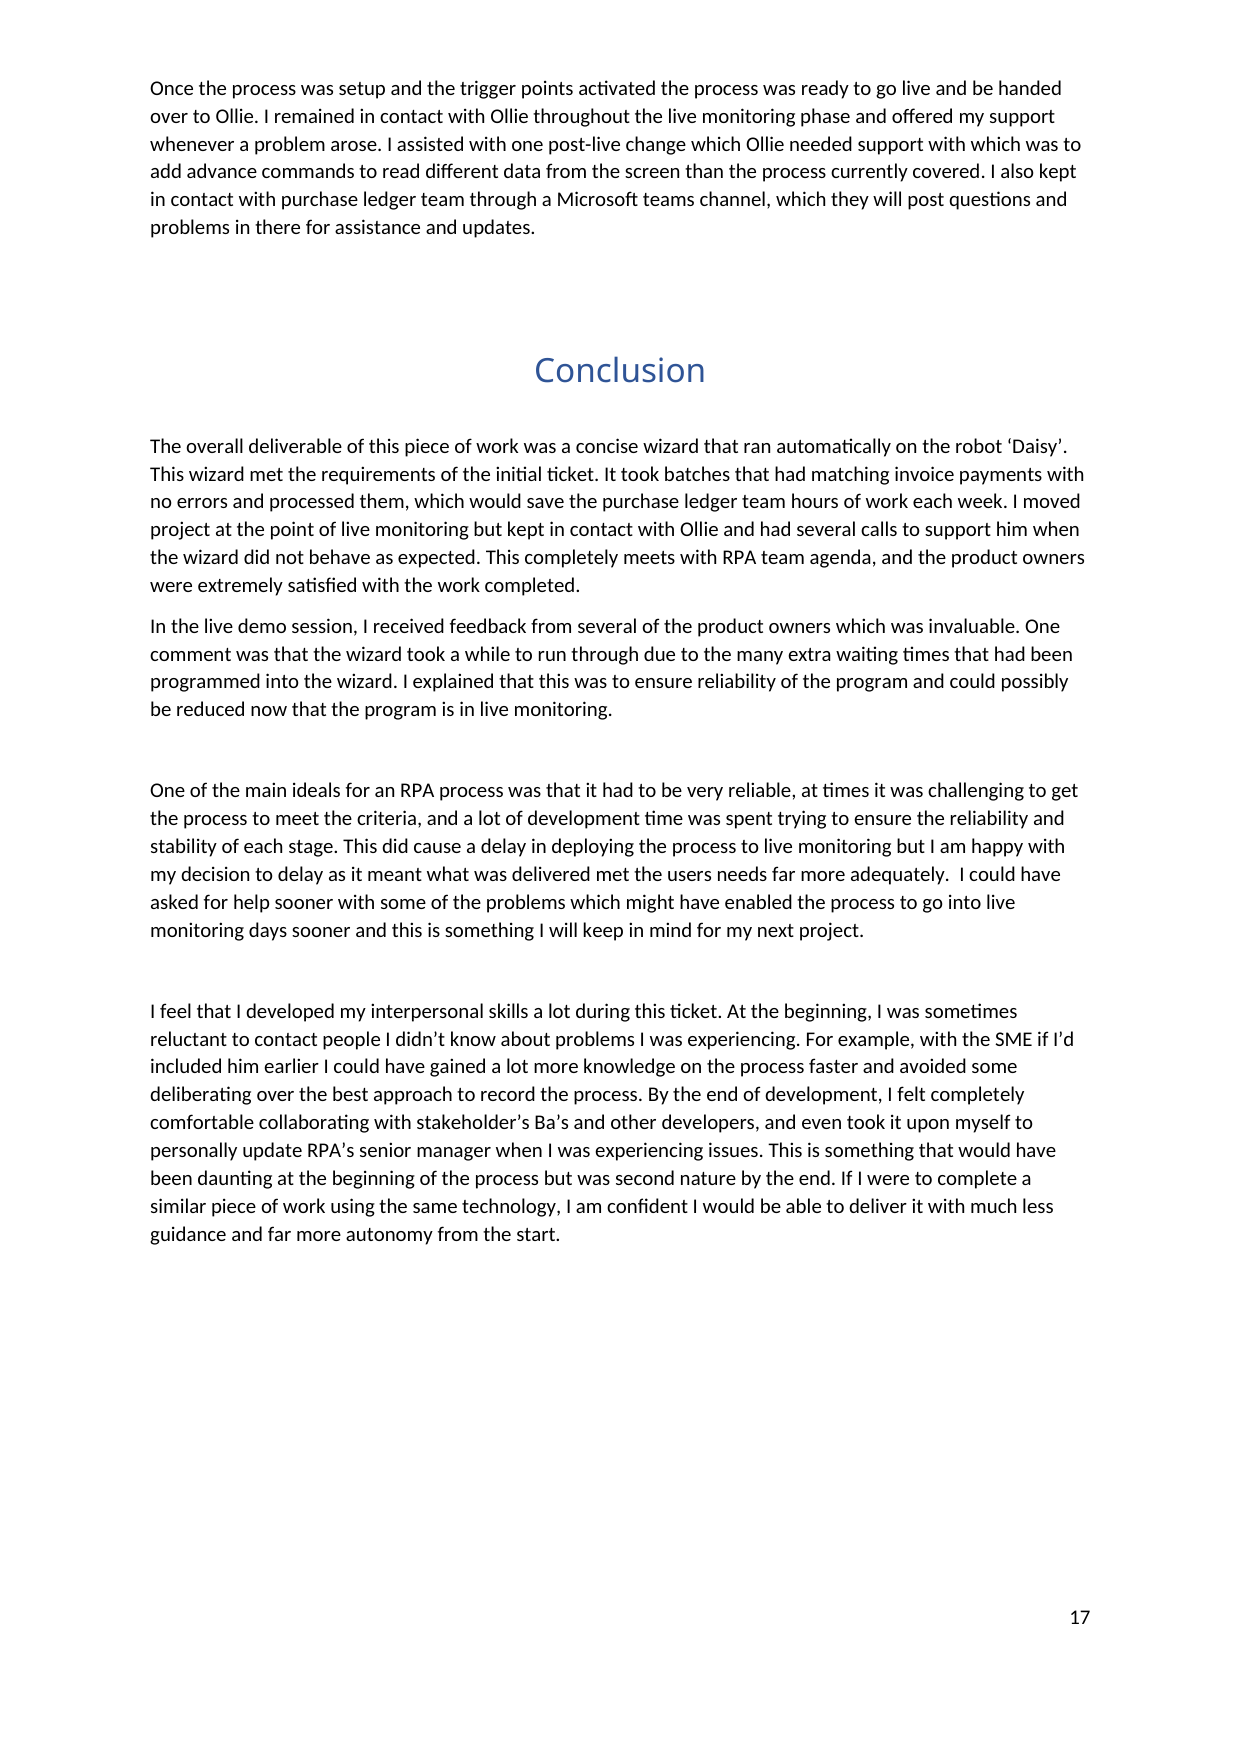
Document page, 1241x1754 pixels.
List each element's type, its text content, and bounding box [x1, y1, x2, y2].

text In the live demo session, I received feedback from several of the product owners which was invaluable. One comment was that the wizard took a while to run through due to the many extra waiting times that had been programmed into the wizard. I explained that this was to ensure reliability of the program and could possibly be reduced now that the program is in live monitoring. [150, 613, 1090, 722]
text The overall deliverable of this piece of work was a concise wizard that ran automatically on the robot ‘Daisy’. This wizard met the requirements of the initial ticket. It took batches that had matching invoice payments with no errors and processed them, which would save the purchase ledger team hours of work each week. I moved project at the point of live monitoring but kept in contact with Ollie and had several calls to support him when the wizard did not behave as expected. This completely meets with RPA team agenda, and the product owners were extremely satisfied with the work completed. [150, 433, 1090, 598]
text I feel that I developed my interpersonal skills a lot during this ticket. At the beginning, I was sometimes reluctant to contact people I didn’t know about problems I was experiencing. For example, with the SME if I’d included him earlier I could have gained a lot more knowledge on the process faster and avoided some deliberating over the best approach to record the process. By the end of development, I felt completely comfortable collaborating with stakeholder’s Ba’s and other developers, and even took it upon myself to personally update RPA’s senior manager when I was experiencing issues. This is something that would have been daunting at the beginning of the process but was second nature by the end. If I were to complete a similar piece of work using the same technology, I am confident I would be able to deliver it with much less guidance and far more autonomy from the start. [150, 998, 1090, 1247]
subtitle Conclusion [150, 347, 1090, 392]
text One of the main ideals for an RPA process was that it had to be very reliable, at times it was challenging to get the process to meet the criteria, and a lot of development time was spent trying to ensure the reliability and stability of each stage. This did cause a delay in deploying the process to live monitoring but I am happy with my decision to delay as it meant what was delivered met the users needs far more adequately. I could have asked for help sooner with some of the problems which might have enabled the process to go into live monitoring days sooner and this is something I will keep in mind for my next project. [150, 777, 1090, 942]
text Once the process was setup and the trigger points activated the process was ready to go live and be handed over to Ollie. I remained in contact with Ollie throughout the live monitoring phase and offered my support whenever a problem arose. I assisted with one post-live change which Ollie needed support with which was to add advance commands to read different data from the screen than the process currently covered. I also kept in contact with purchase ledger team through a Microsoft teams channel, which they will post questions and problems in there for assistance and updates. [150, 75, 1090, 240]
